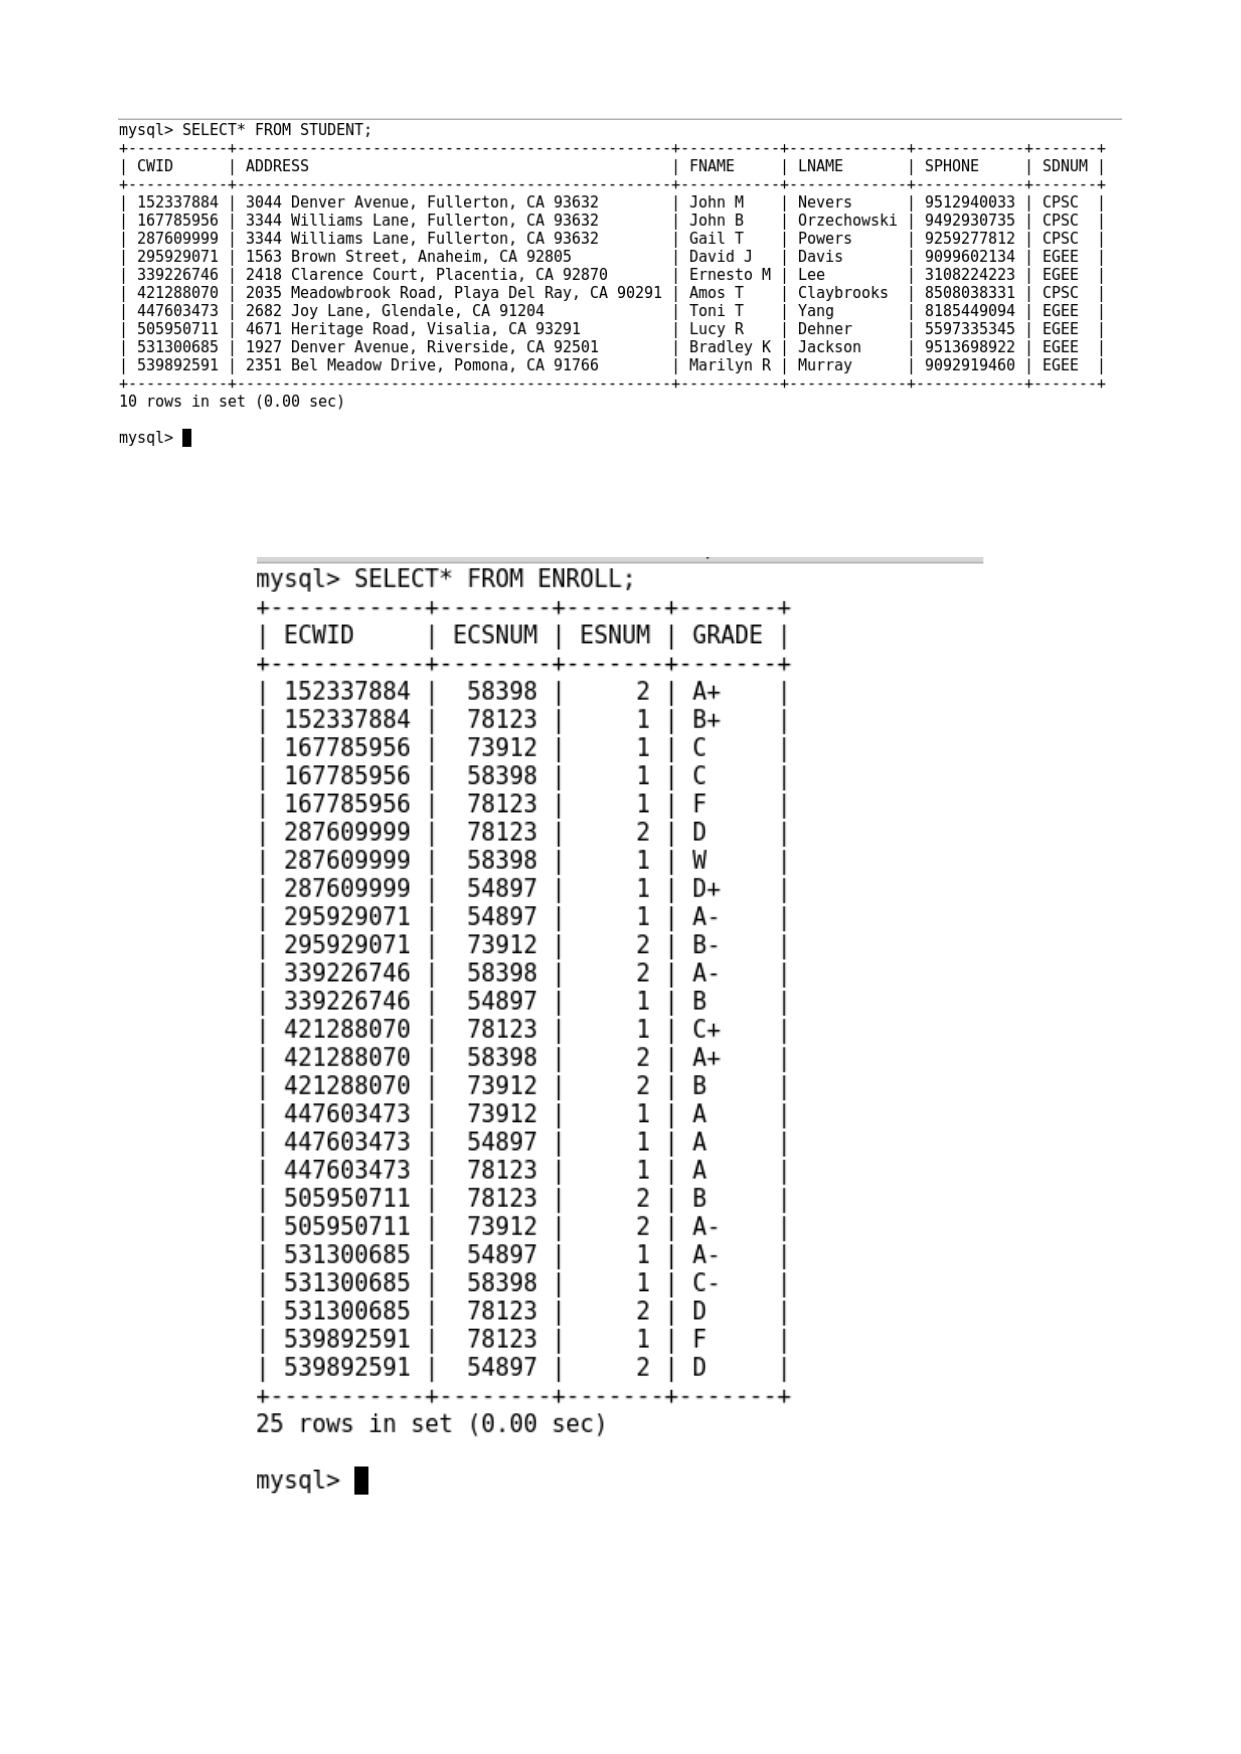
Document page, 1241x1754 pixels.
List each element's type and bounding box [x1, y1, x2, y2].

picture [256, 557, 984, 1520]
picture [118, 118, 1123, 471]
